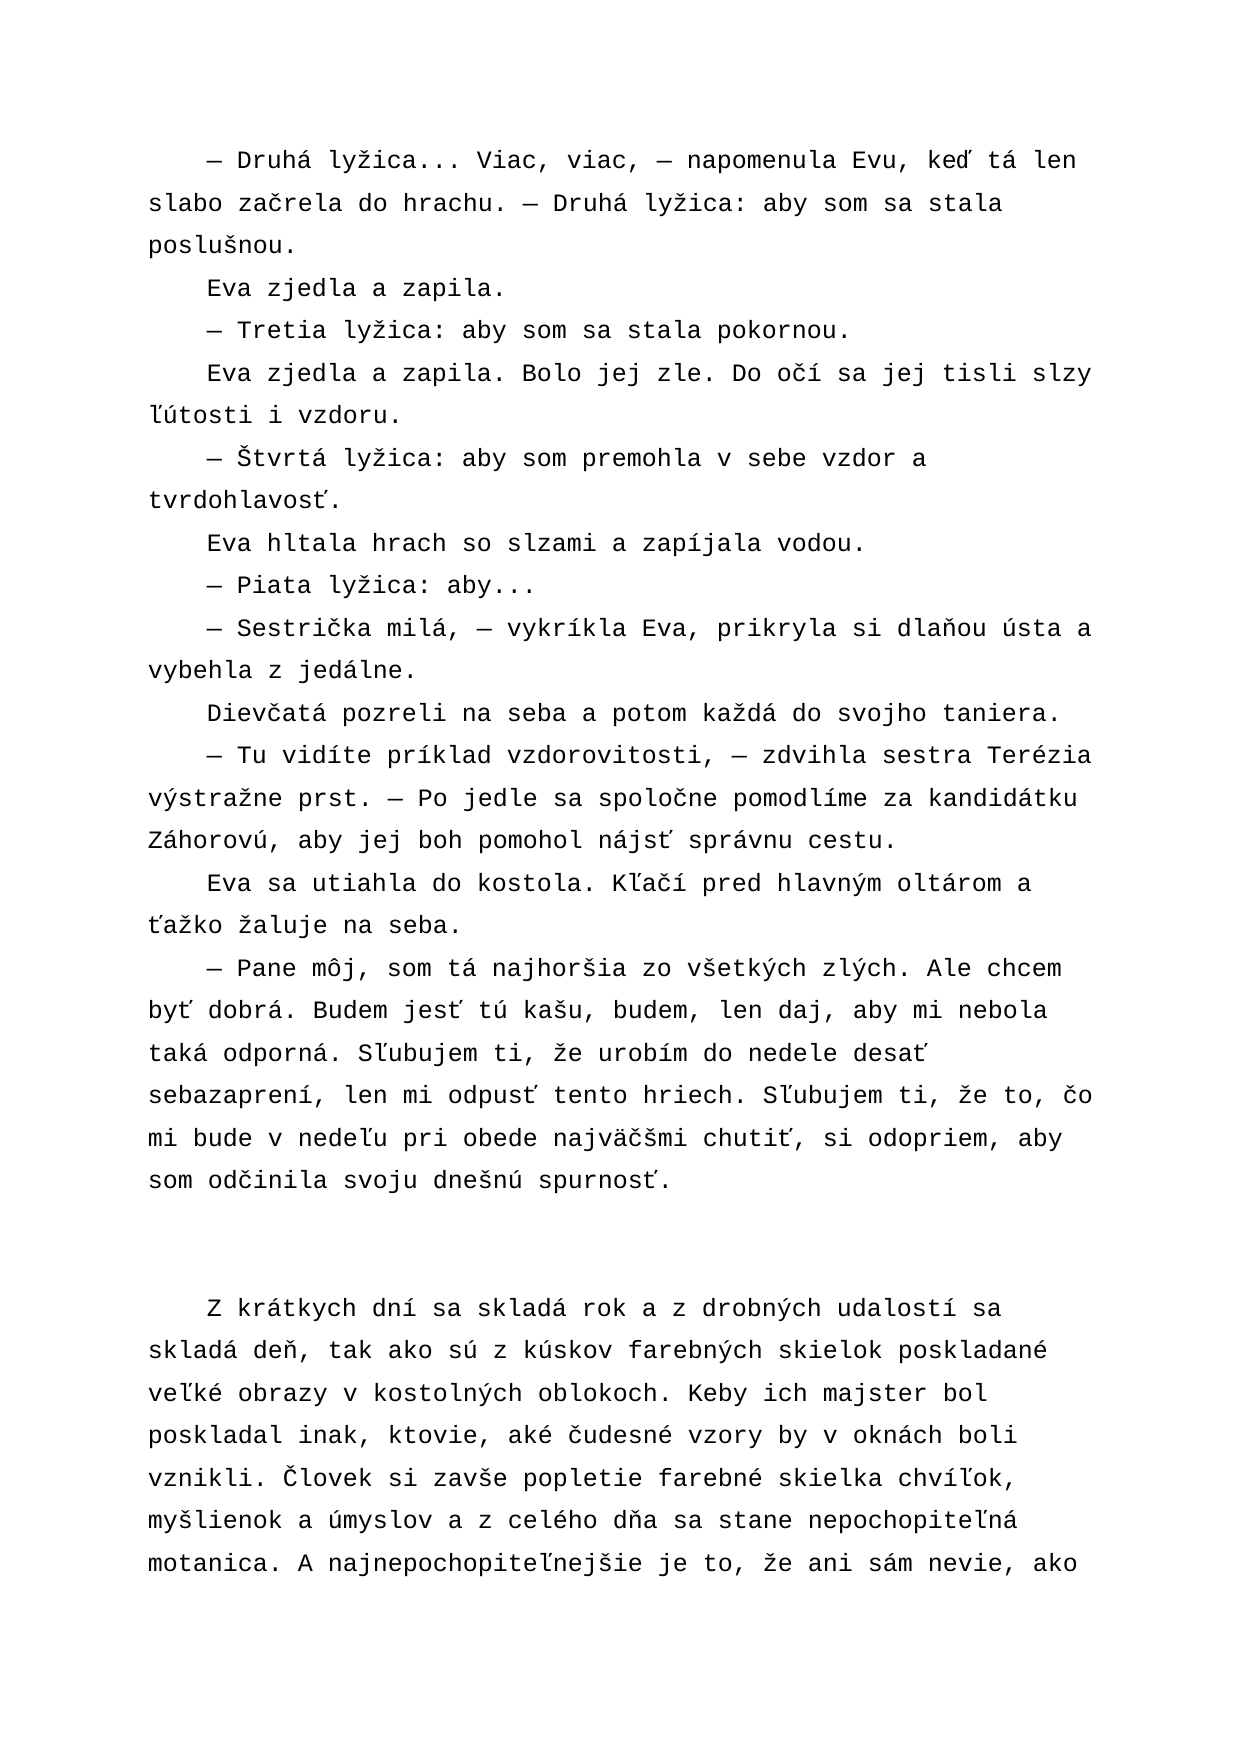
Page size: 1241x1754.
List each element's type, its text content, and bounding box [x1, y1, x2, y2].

text — Piata lyžica: aby... [148, 573, 1093, 601]
text Eva hltala hrach so slzami a zapíjala vodou. [148, 530, 1093, 558]
text — Sestrička milá, — vykríkla Eva, prikryla si dlaňou ústa a vybehla z jedálne. [148, 615, 1093, 686]
text — Druhá lyžica... Viac, viac, — napomenula Evu, keď tá len slabo začrela do hrachu. — Druhá lyžica: aby som sa stala poslušnou. [148, 148, 1093, 261]
text — Tu vidíte príklad vzdorovitosti, — zdvihla sestra Terézia výstražne prst. — Po jedle sa spoločne pomodlíme za kandidátku Záhorovú, aby jej boh pomohol nájsť správnu cestu. [148, 743, 1093, 856]
text Eva sa utiahla do kostola. Kľačí pred hlavným oltárom a ťažko žaluje na seba. [148, 870, 1093, 941]
text — Tretia lyžica: aby som sa stala pokornou. [148, 318, 1093, 346]
text Eva zjedla a zapila. Bolo jej zle. Do očí sa jej tisli slzy ľútosti i vzdoru. [148, 360, 1093, 431]
text — Pane môj, som tá najhoršia zo všetkých zlých. Ale chcem byť dobrá. Budem jesť tú kašu, budem, len daj, aby mi nebola taká odporná. Sľubujem ti, že urobím do nedele desať sebazaprení, len mi odpusť tento hriech. Sľubujem ti, že to, čo mi bude v nedeľu pri obede najväčšmi chutiť, si odopriem, aby som odčinila svoju dnešnú spurnosť. [148, 955, 1093, 1196]
text Dievčatá pozreli na seba a potom každá do svojho taniera. [148, 700, 1093, 728]
text Eva zjedla a zapila. [148, 275, 1093, 303]
text Z krátkych dní sa skladá rok a z drobných udalostí sa skladá deň, tak ako sú z kúskov farebných skielok poskladané veľké obrazy v kostolných oblokoch. Keby ich majster bol poskladal inak, ktovie, aké čudesné vzory by v oknách boli vznikli. Človek si zavše popletie farebné skielka chvíľok, myšlienok a úmyslov a z celého dňa sa stane nepochopiteľná motanica. A najnepochopiteľnejšie je to, že ani sám nevie, ako [148, 1295, 1093, 1578]
text — Štvrtá lyžica: aby som premohla v sebe vzdor a tvrdohlavosť. [148, 445, 1093, 516]
